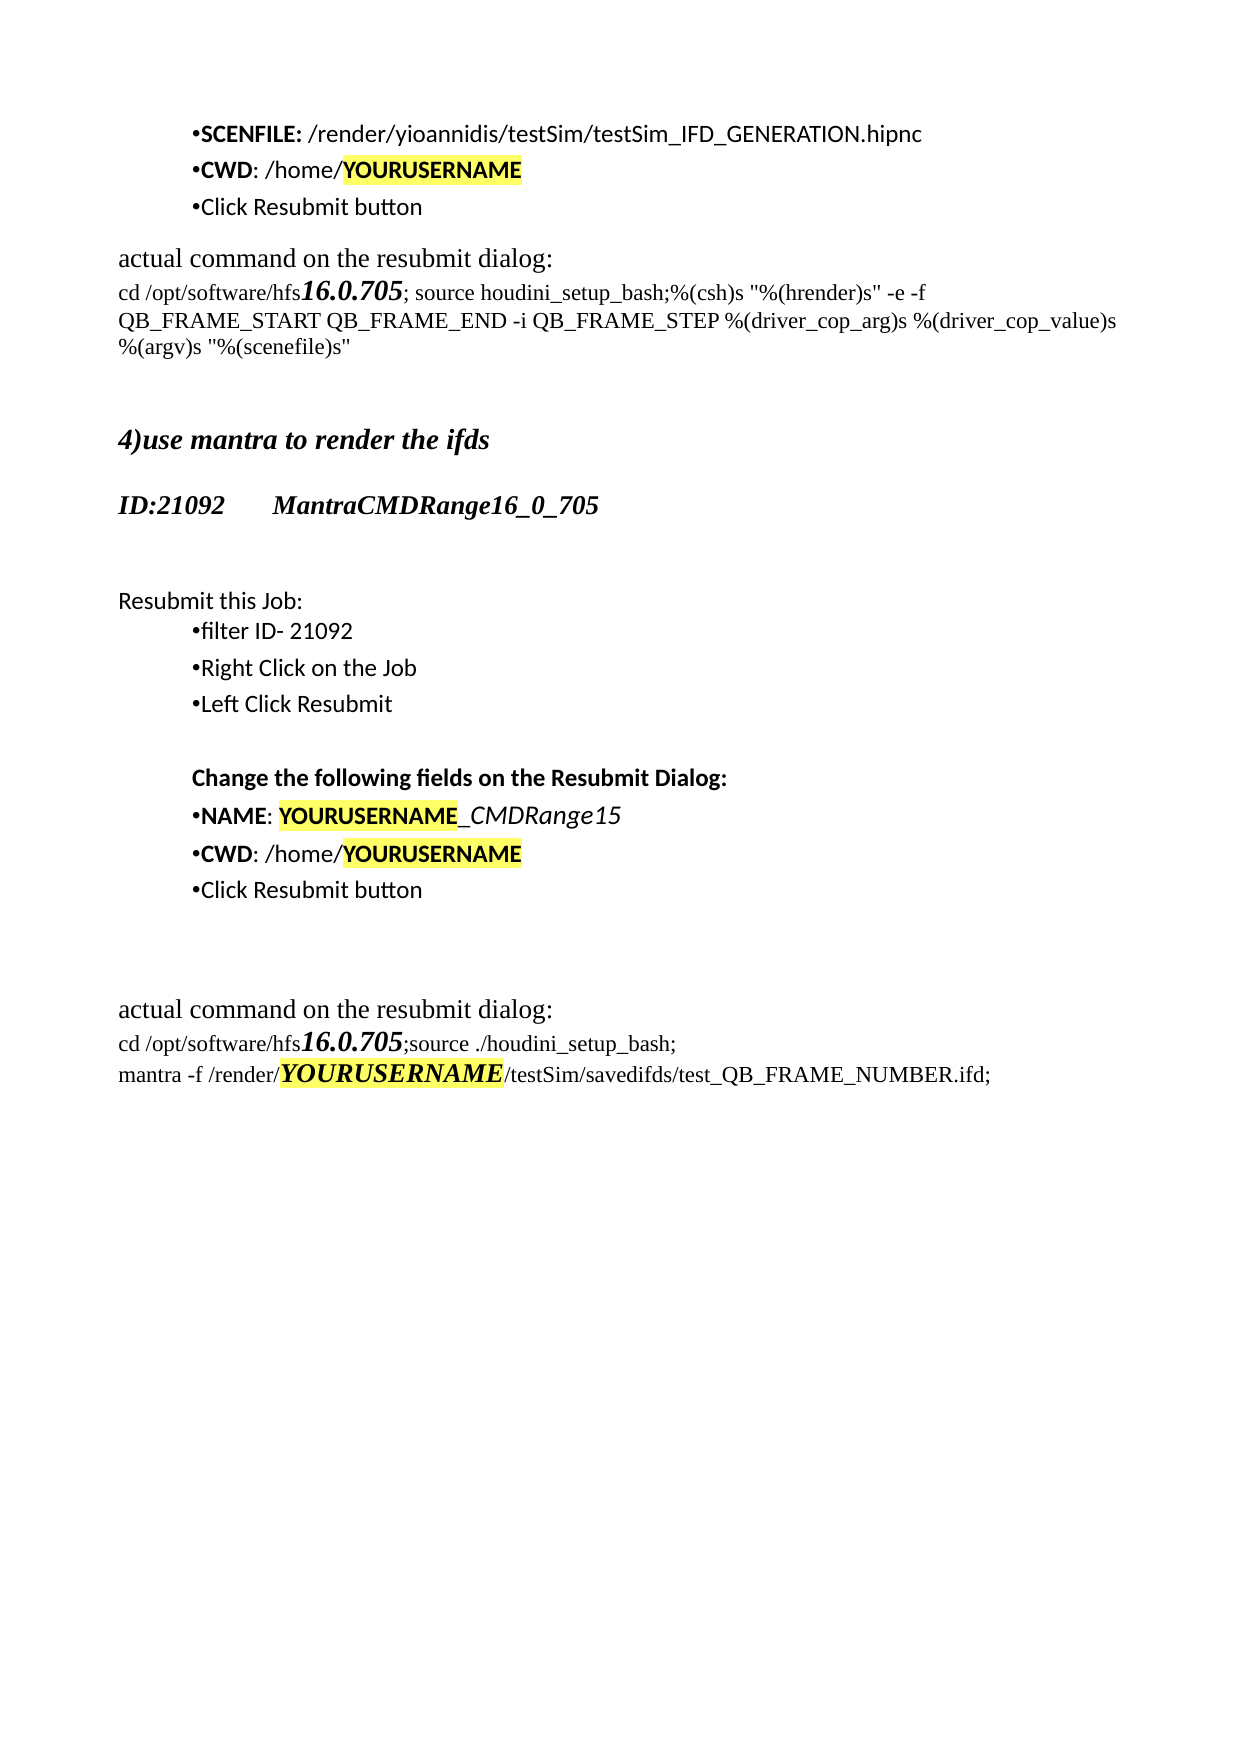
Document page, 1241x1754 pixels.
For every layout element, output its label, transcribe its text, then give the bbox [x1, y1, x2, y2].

text cd /opt/software/hfs16.0.705; source houdini_setup_bash;%(csh)s "%(hrender)s" -e -f QB_FRAME_START QB_FRAME_END -i QB_FRAME_STEP %(driver_cop_arg)s %(driver_cop_value)s %(argv)s "%(scenefile)s" [118, 273, 1122, 360]
list filter ID- 21092 [118, 616, 1122, 646]
text actual command on the resubmit dialog: [118, 993, 1122, 1024]
text ID:21092 MantraCMDRange16_0_705 [118, 489, 1122, 520]
text cd /opt/software/hfs16.0.705;source ./houdini_setup_bash; [118, 1024, 1122, 1057]
list Click Resubmit button [118, 874, 1122, 905]
text Resubmit this Job: [118, 585, 1122, 616]
list CWD: /home/YOURUSERNAME [118, 155, 1122, 185]
list Left Click Resubmit [118, 689, 1122, 719]
list SCENFILE: /render/yioannidis/testSim/testSim_IFD_GENERATION.hipnc [118, 118, 1122, 149]
list Click Resubmit button [118, 191, 1122, 222]
list CWD: /home/YOURUSERNAME [118, 838, 1122, 868]
text 4)use mantra to render the ifds [118, 422, 1122, 456]
list Change the following fields on the Resubmit Dialog: [118, 762, 1122, 792]
list NAME: YOURUSERNAME_CMDRange15 [118, 798, 1122, 831]
text mantra -f /render/YOURUSERNAME/testSim/savedifds/test_QB_FRAME_NUMBER.ifd; [118, 1057, 1122, 1088]
text actual command on the resubmit dialog: [118, 242, 1122, 273]
list Right Click on the Job [118, 652, 1122, 683]
